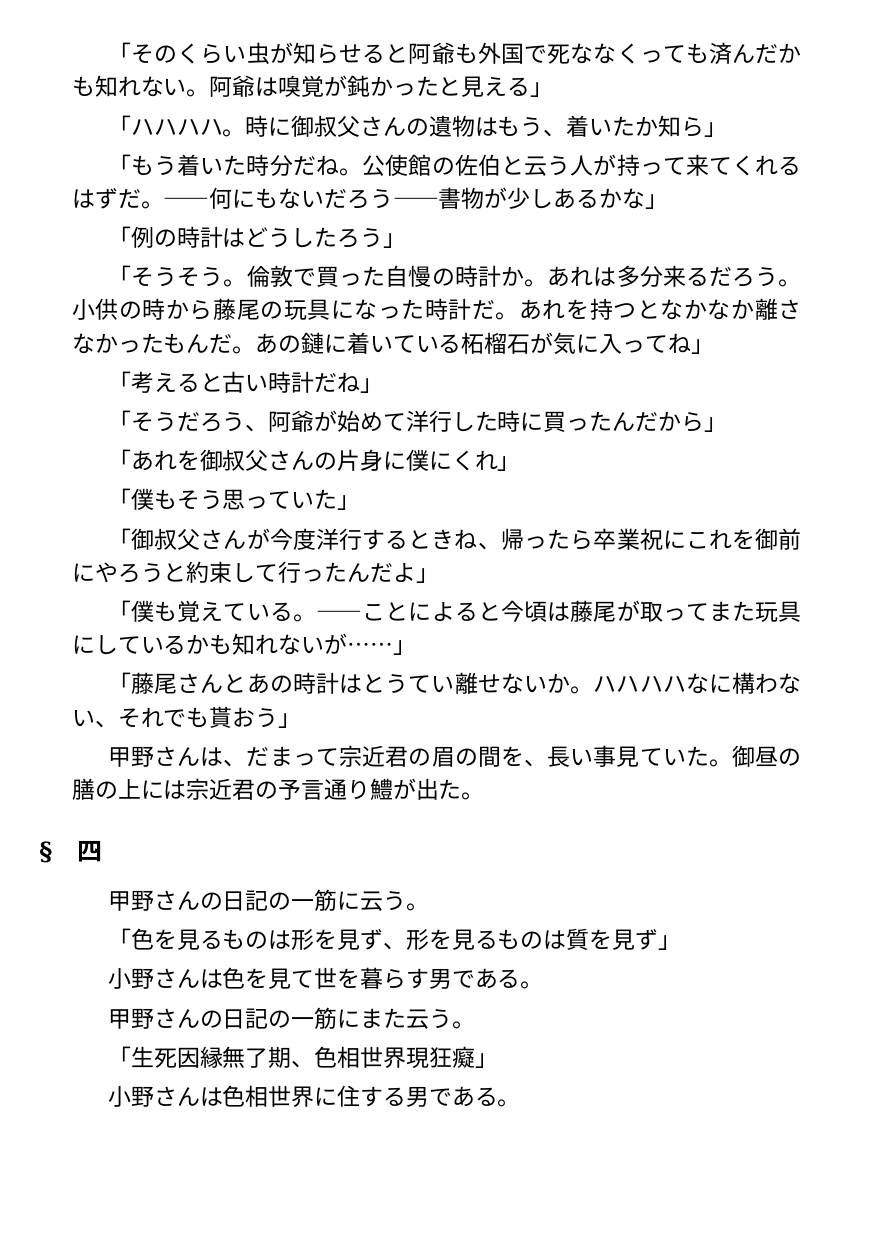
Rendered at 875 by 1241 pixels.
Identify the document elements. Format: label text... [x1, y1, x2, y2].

text 「僕も覚えている。――ことによると今頃は藤尾が取ってまた玩具にしているかも知れないが……」 [72, 594, 802, 660]
text 「そのくらい虫が知らせると阿爺も外国で死ななくっても済んだかも知れない。阿爺は嗅覚が鈍かったと見える」 [72, 36, 802, 102]
text 「考えると古い時計だね」 [72, 365, 802, 398]
text 「御叔父さんが今度洋行するときね、帰ったら卒業祝にこれを御前にやろうと約束して行ったんだよ」 [72, 521, 802, 588]
text 「僕もそう思っていた」 [72, 482, 802, 516]
text 小野さんは色相世界に住する男である。 [72, 1079, 802, 1112]
text 「生死因縁無了期、色相世界現狂癡」 [72, 1039, 802, 1073]
text 「あれを御叔父さんの片身に僕にくれ」 [72, 443, 802, 476]
text 「そうそう。倫敦で買った自慢の時計か。あれは多分来るだろう。小供の時から藤尾の玩具になった時計だ。あれを持つとなかなか離さなかったもんだ。あの鏈に着いている柘榴石が気に入ってね」 [72, 259, 802, 359]
text 「ハハハハ。時に御叔父さんの遺物はもう、着いたか知ら」 [72, 108, 802, 142]
text 「もう着いた時分だね。公使館の佐伯と云う人が持って来てくれるはずだ。――何にもないだろう――書物が少しあるかな」 [72, 148, 802, 214]
text 甲野さんの日記の一筋にまた云う。 [72, 1000, 802, 1034]
text 「例の時計はどうしたろう」 [72, 220, 802, 253]
text 「色を見るものは形を見ず、形を見るものは質を見ず」 [72, 922, 802, 955]
text 甲野さんの日記の一筋に云う。 [72, 883, 802, 916]
subtitle § 四 [36, 829, 838, 871]
text 「藤尾さんとあの時計はとうてい離せないか。ハハハハなに構わない、それでも貰おう」 [72, 666, 802, 733]
text 「そうだろう、阿爺が始めて洋行した時に買ったんだから」 [72, 404, 802, 437]
text 小野さんは色を見て世を暮らす男である。 [72, 961, 802, 994]
text 甲野さんは、だまって宗近君の眉の間を、長い事見ていた。御昼の膳の上には宗近君の予言通り鱧が出た。 [72, 739, 802, 805]
